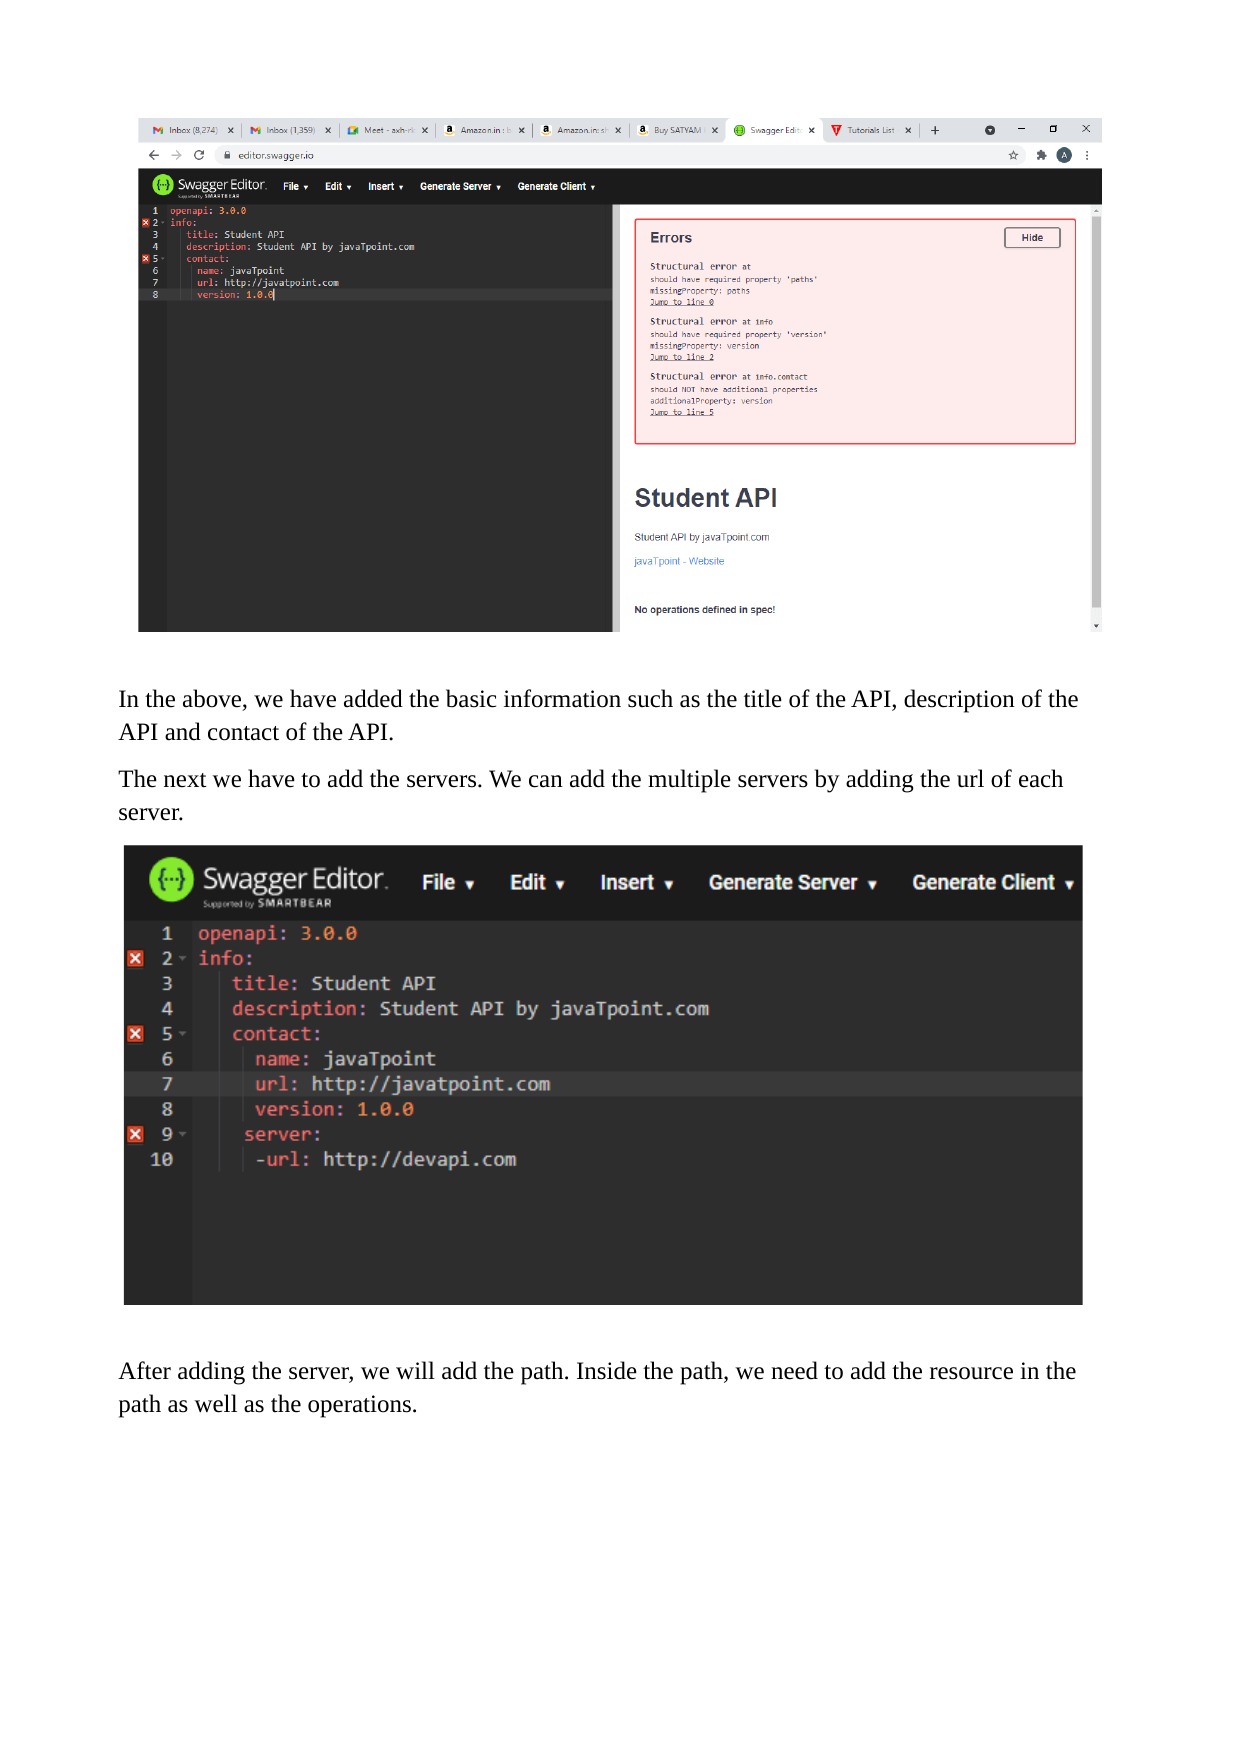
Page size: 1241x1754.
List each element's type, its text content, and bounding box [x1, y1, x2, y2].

picture [123, 845, 1083, 1305]
picture [138, 118, 1102, 632]
text After adding the server, we will add the path. Inside the path, we need to add the resource in the path as well as the operations. [118, 1356, 1122, 1418]
text In the above, we have added the basic information such as the title of the API, description of the API and contact of the API. [118, 684, 1122, 745]
text The next we have to add the servers. We can add the multiple servers by adding the url of each server. [118, 764, 1122, 826]
